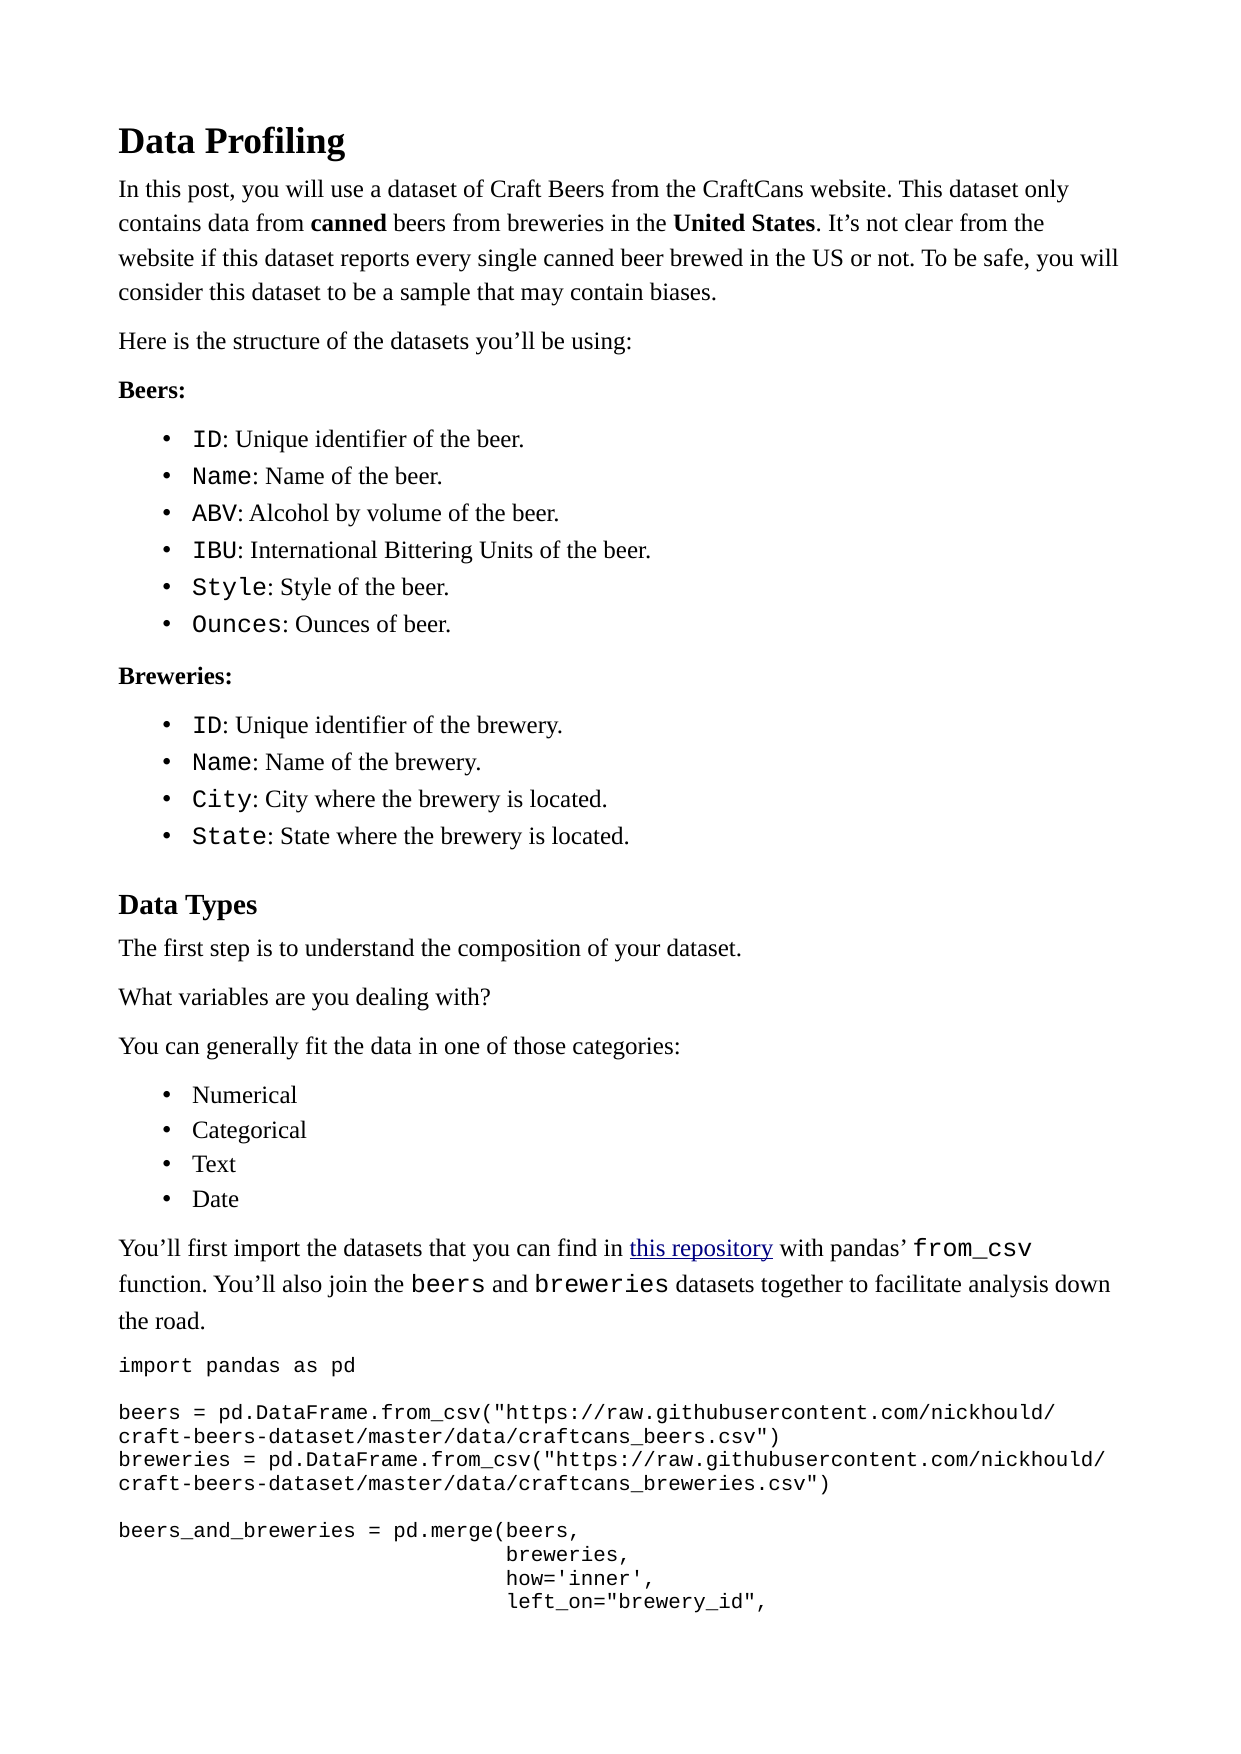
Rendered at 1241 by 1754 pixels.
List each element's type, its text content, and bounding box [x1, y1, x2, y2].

text breweries, [118, 1544, 1122, 1568]
text beers_and_breweries = pd.merge(beers, [118, 1520, 1122, 1544]
subtitle Data Profiling [118, 118, 1122, 161]
text how='inner', [118, 1568, 1122, 1591]
list Name: Name of the brewery. [162, 747, 1122, 778]
list City: City where the brewery is located. [162, 784, 1122, 815]
subtitle Data Types [118, 887, 1122, 921]
list Text [162, 1149, 1122, 1178]
list Name: Name of the beer. [162, 461, 1122, 492]
list Categorical [162, 1115, 1122, 1143]
text Beers: [118, 375, 1122, 404]
text Here is the structure of the datasets you’ll be using: [118, 326, 1122, 355]
text Breweries: [118, 661, 1122, 689]
text You’ll first import the datasets that you can find in this repository with pandas’ from_csv function. You’ll also join the beers and breweries datasets together to facilitate analysis down the road. [118, 1233, 1122, 1334]
text What variables are you dealing with? [118, 982, 1122, 1011]
list IBU: International Bittering Units of the beer. [162, 535, 1122, 566]
text You can generally fit the data in one of those categories: [118, 1031, 1122, 1060]
list ABV: Alcohol by volume of the beer. [162, 498, 1122, 529]
text breweries = pd.DataFrame.from_csv("https://raw.githubusercontent.com/nickhould/craft-beers-dataset/master/data/craftcans_breweries.csv") [118, 1449, 1122, 1497]
text left_on="brewery_id", [118, 1591, 1122, 1615]
list ID: Unique identifier of the beer. [162, 424, 1122, 455]
list State: State where the brewery is located. [162, 821, 1122, 852]
list Style: Style of the beer. [162, 572, 1122, 603]
text import pandas as pd [118, 1355, 1122, 1378]
list Date [162, 1184, 1122, 1212]
text beers = pd.DataFrame.from_csv("https://raw.githubusercontent.com/nickhould/craft-beers-dataset/master/data/craftcans_beers.csv") [118, 1402, 1122, 1449]
text In this post, you will use a dataset of Craft Beers from the CraftCans website. This dataset only contains data from canned beers from breweries in the United States. It’s not clear from the website if this dataset reports every single canned beer brewed in the US or not. To be safe, you will consider this dataset to be a sample that may contain biases. [118, 174, 1122, 306]
text The first step is to understand the composition of your dataset. [118, 933, 1122, 962]
list ID: Unique identifier of the brewery. [162, 710, 1122, 741]
list Numerical [162, 1080, 1122, 1109]
list Ounces: Ounces of beer. [162, 609, 1122, 640]
